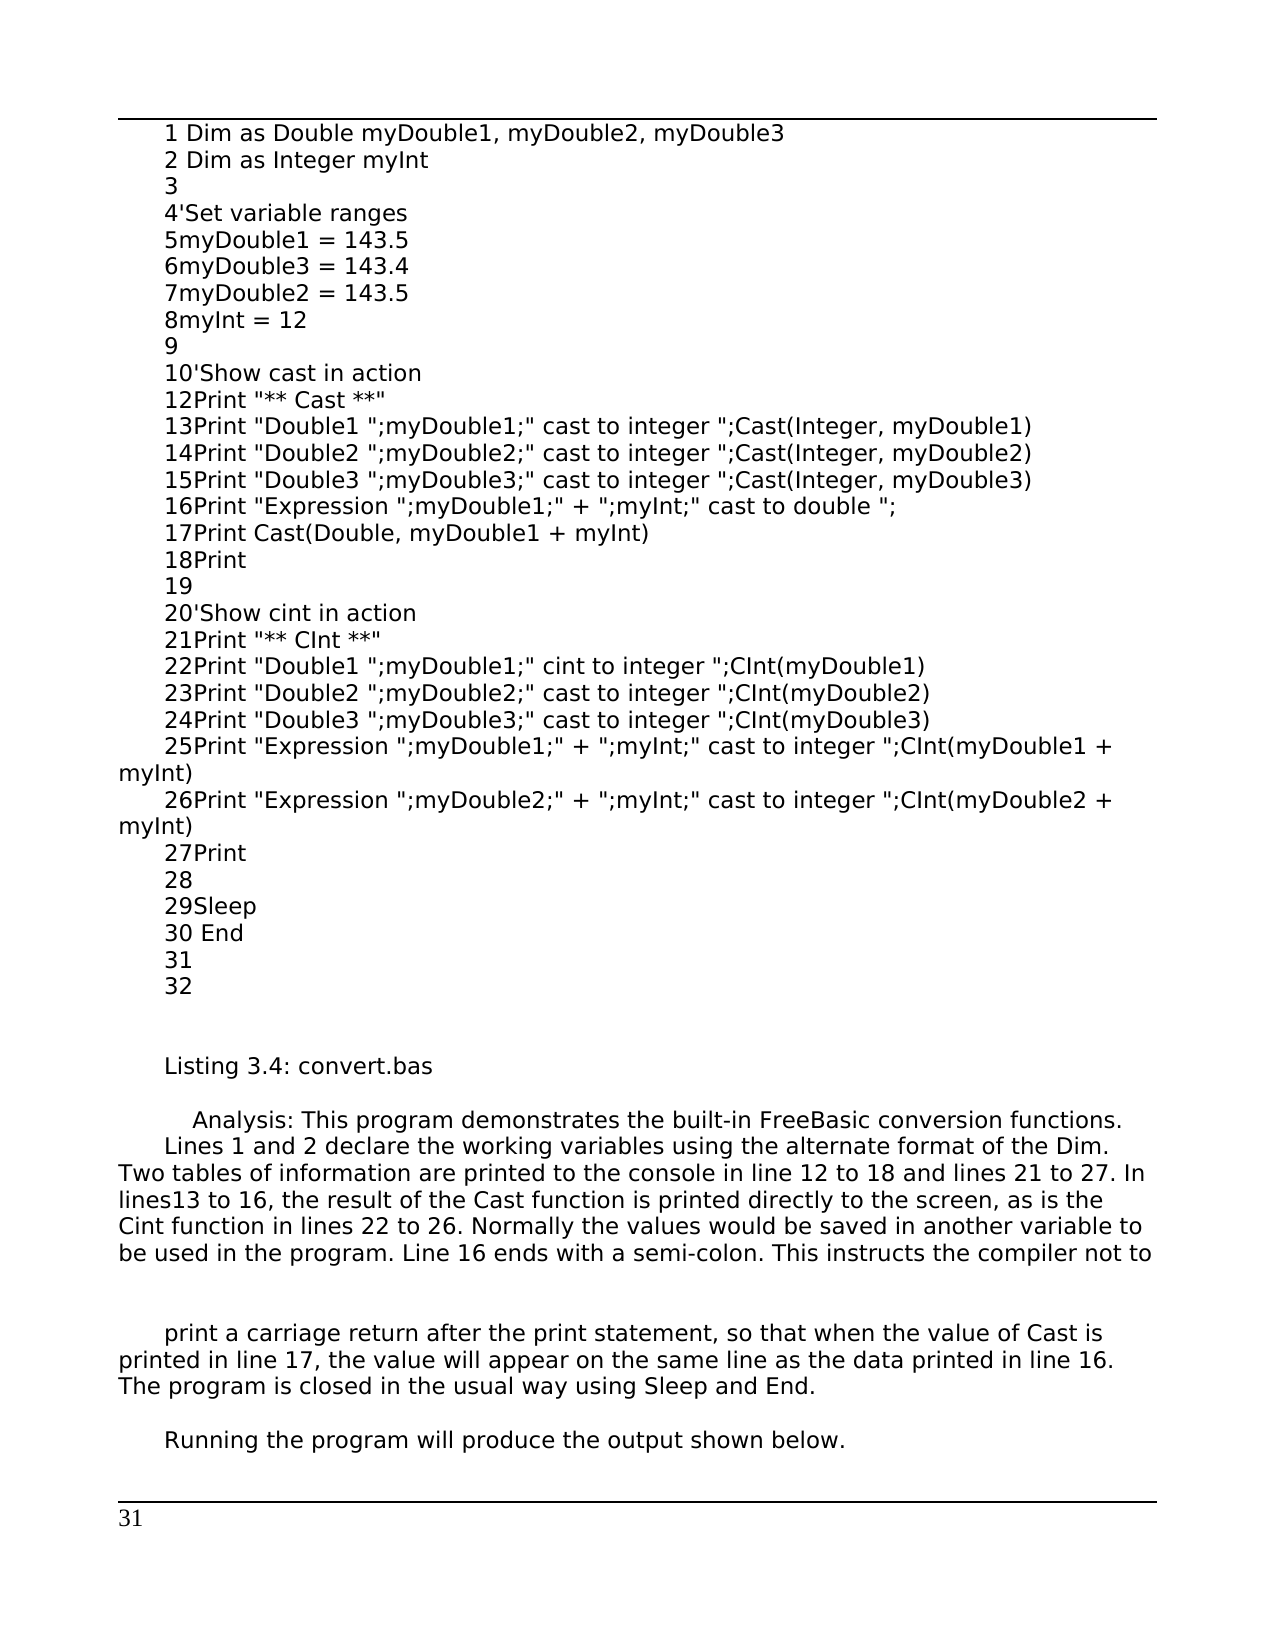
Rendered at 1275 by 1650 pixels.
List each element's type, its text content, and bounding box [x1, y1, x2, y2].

text 12Print "** Cast **" [118, 387, 1157, 413]
text 26Print "Expression ";myDouble2;" + ";myInt;" cast to integer ";CInt(myDouble2 + myInt) [118, 787, 1157, 840]
text 19 [118, 573, 1157, 600]
text 32 [118, 973, 1157, 1000]
text 18Print [118, 547, 1157, 573]
text 2 Dim as Integer myInt [118, 147, 1157, 173]
text 22Print "Double1 ";myDouble1;" cint to integer ";CInt(myDouble1) [118, 653, 1157, 680]
text 21Print "** CInt **" [118, 627, 1157, 653]
text Listing 3.4: convert.bas [118, 1053, 1157, 1080]
text 27Print [118, 840, 1157, 867]
text 1 Dim as Double myDouble1, myDouble2, myDouble3 [118, 120, 1157, 147]
text 14Print "Double2 ";myDouble2;" cast to integer ";Cast(Integer, myDouble2) [118, 440, 1157, 467]
text 31 [118, 947, 1157, 973]
text 17Print Cast(Double, myDouble1 + myInt) [118, 520, 1157, 547]
text 29Sleep [118, 893, 1157, 920]
text 16Print "Expression ";myDouble1;" + ";myInt;" cast to double "; [118, 493, 1157, 520]
text 4'Set variable ranges [118, 200, 1157, 227]
text 25Print "Expression ";myDouble1;" + ";myInt;" cast to integer ";CInt(myDouble1 + myInt) [118, 733, 1157, 787]
text 28 [118, 867, 1157, 893]
text 8myInt = 12 [118, 307, 1157, 333]
text Lines 1 and 2 declare the working variables using the alternate format of the Dim. Two tables of information are printed to the console in line 12 to 18 and lines 21 to 27. In lines13 to 16, the result of the Cast function is printed directly to the screen, as is the Cint function in lines 22 to 26. Normally the values would be saved in another variable to be used in the program. Line 16 ends with a semi-colon. This instructs the compiler not to [118, 1133, 1157, 1267]
text 30 End [118, 920, 1157, 947]
text 13Print "Double1 ";myDouble1;" cast to integer ";Cast(Integer, myDouble1) [118, 413, 1157, 440]
text 6myDouble3 = 143.4 [118, 253, 1157, 280]
text 15Print "Double3 ";myDouble3;" cast to integer ";Cast(Integer, myDouble3) [118, 467, 1157, 493]
text 23Print "Double2 ";myDouble2;" cast to integer ";CInt(myDouble2) [118, 680, 1157, 707]
text 10'Show cast in action [118, 360, 1157, 387]
text 7myDouble2 = 143.5 [118, 280, 1157, 307]
text print a carriage return after the print statement, so that when the value of Cast is printed in line 17, the value will appear on the same line as the data printed in line 16. The program is closed in the usual way using Sleep and End. [118, 1320, 1157, 1400]
text 5myDouble1 = 143.5 [118, 227, 1157, 253]
text Running the program will produce the output shown below. [118, 1427, 1157, 1453]
text 9 [118, 333, 1157, 360]
text 20'Show cint in action [118, 600, 1157, 627]
text Analysis: This program demonstrates the built-in FreeBasic conversion functions. [118, 1107, 1157, 1133]
text 3 [118, 173, 1157, 200]
text 24Print "Double3 ";myDouble3;" cast to integer ";CInt(myDouble3) [118, 707, 1157, 733]
